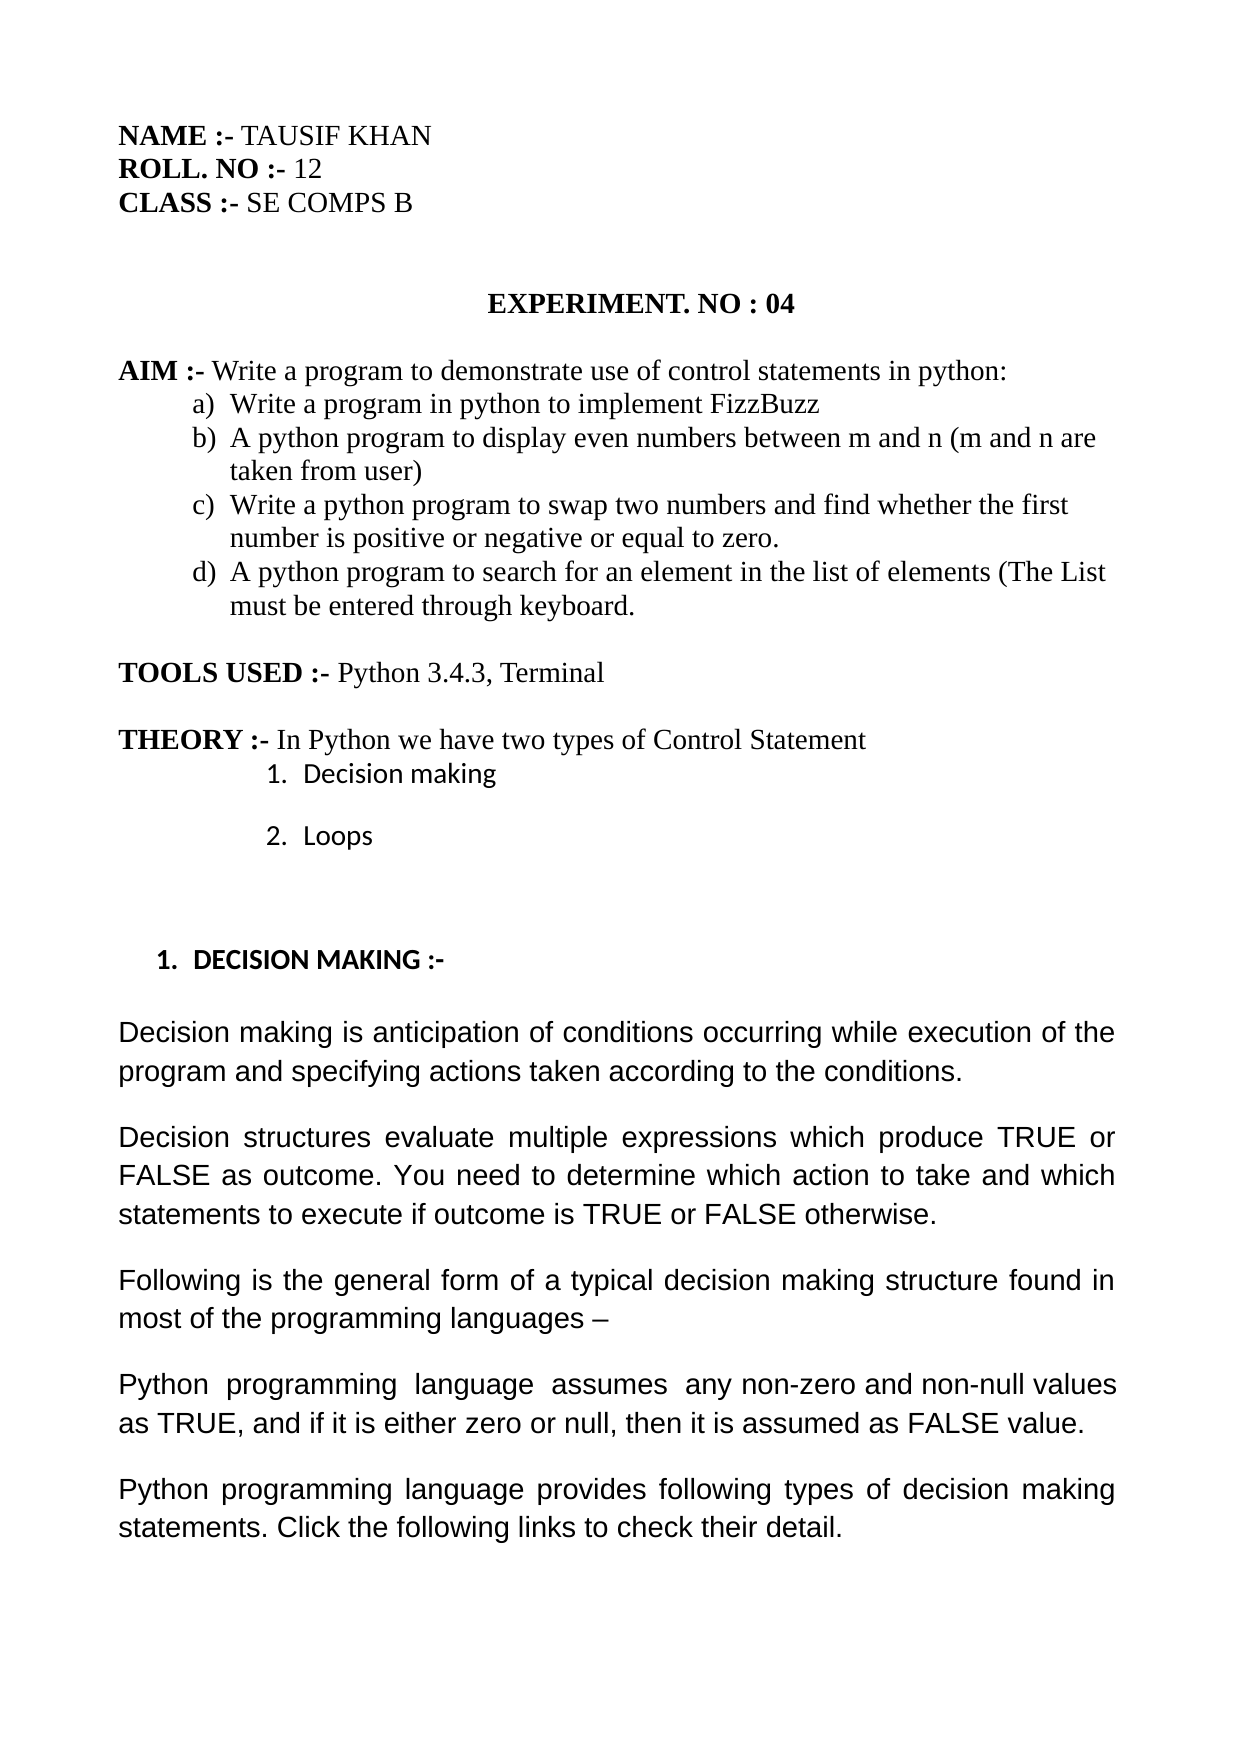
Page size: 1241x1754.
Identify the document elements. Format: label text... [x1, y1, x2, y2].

text NAME :- TAUSIF KHAN [118, 118, 1122, 152]
text Tools Used :- Python 3.4.3, Terminal [118, 655, 1122, 688]
text EXPERIMENT. NO : 04 [118, 286, 1122, 319]
list DECISION MAKING :- [156, 941, 1122, 976]
list Decision structures evaluate multiple expressions which produce TRUE or FALSE as outcome. You need to determine which action to take and which statements to execute if outcome is TRUE or FALSE otherwise. [118, 1119, 1117, 1230]
text CLASS :- SE COMPS B [118, 185, 1122, 219]
list A python program to search for an element in the list of elements (The List must be entered through keyboard. [192, 554, 1122, 621]
list Python programming language provides following types of decision making statements. Click the following links to check their detail. [118, 1472, 1117, 1544]
list A python program to display even numbers between m and n (m and n are taken from user) [192, 420, 1122, 487]
list Write a program in python to implement FizzBuzz [192, 386, 1122, 420]
list Following is the general form of a typical decision making structure found in most of the programming languages – [118, 1263, 1117, 1335]
list Decision making is anticipation of conditions occurring while execution of the program and specifying actions taken according to the conditions. [118, 1015, 1117, 1087]
list Decision making [266, 755, 1122, 791]
list Loops [266, 817, 1122, 853]
text AIM :- Write a program to demonstrate use of control statements in python: [118, 353, 1122, 386]
list Write a python program to swap two numbers and find whether the first number is positive or negative or equal to zero. [192, 487, 1122, 554]
text ROLL. NO :- 12 [118, 152, 1122, 185]
text THEORY :- In Python we have two types of Control Statement [118, 722, 1122, 755]
list Python programming language assumes any non-zero and non-null values as TRUE, and if it is either zero or null, then it is assumed as FALSE value. [118, 1367, 1117, 1439]
